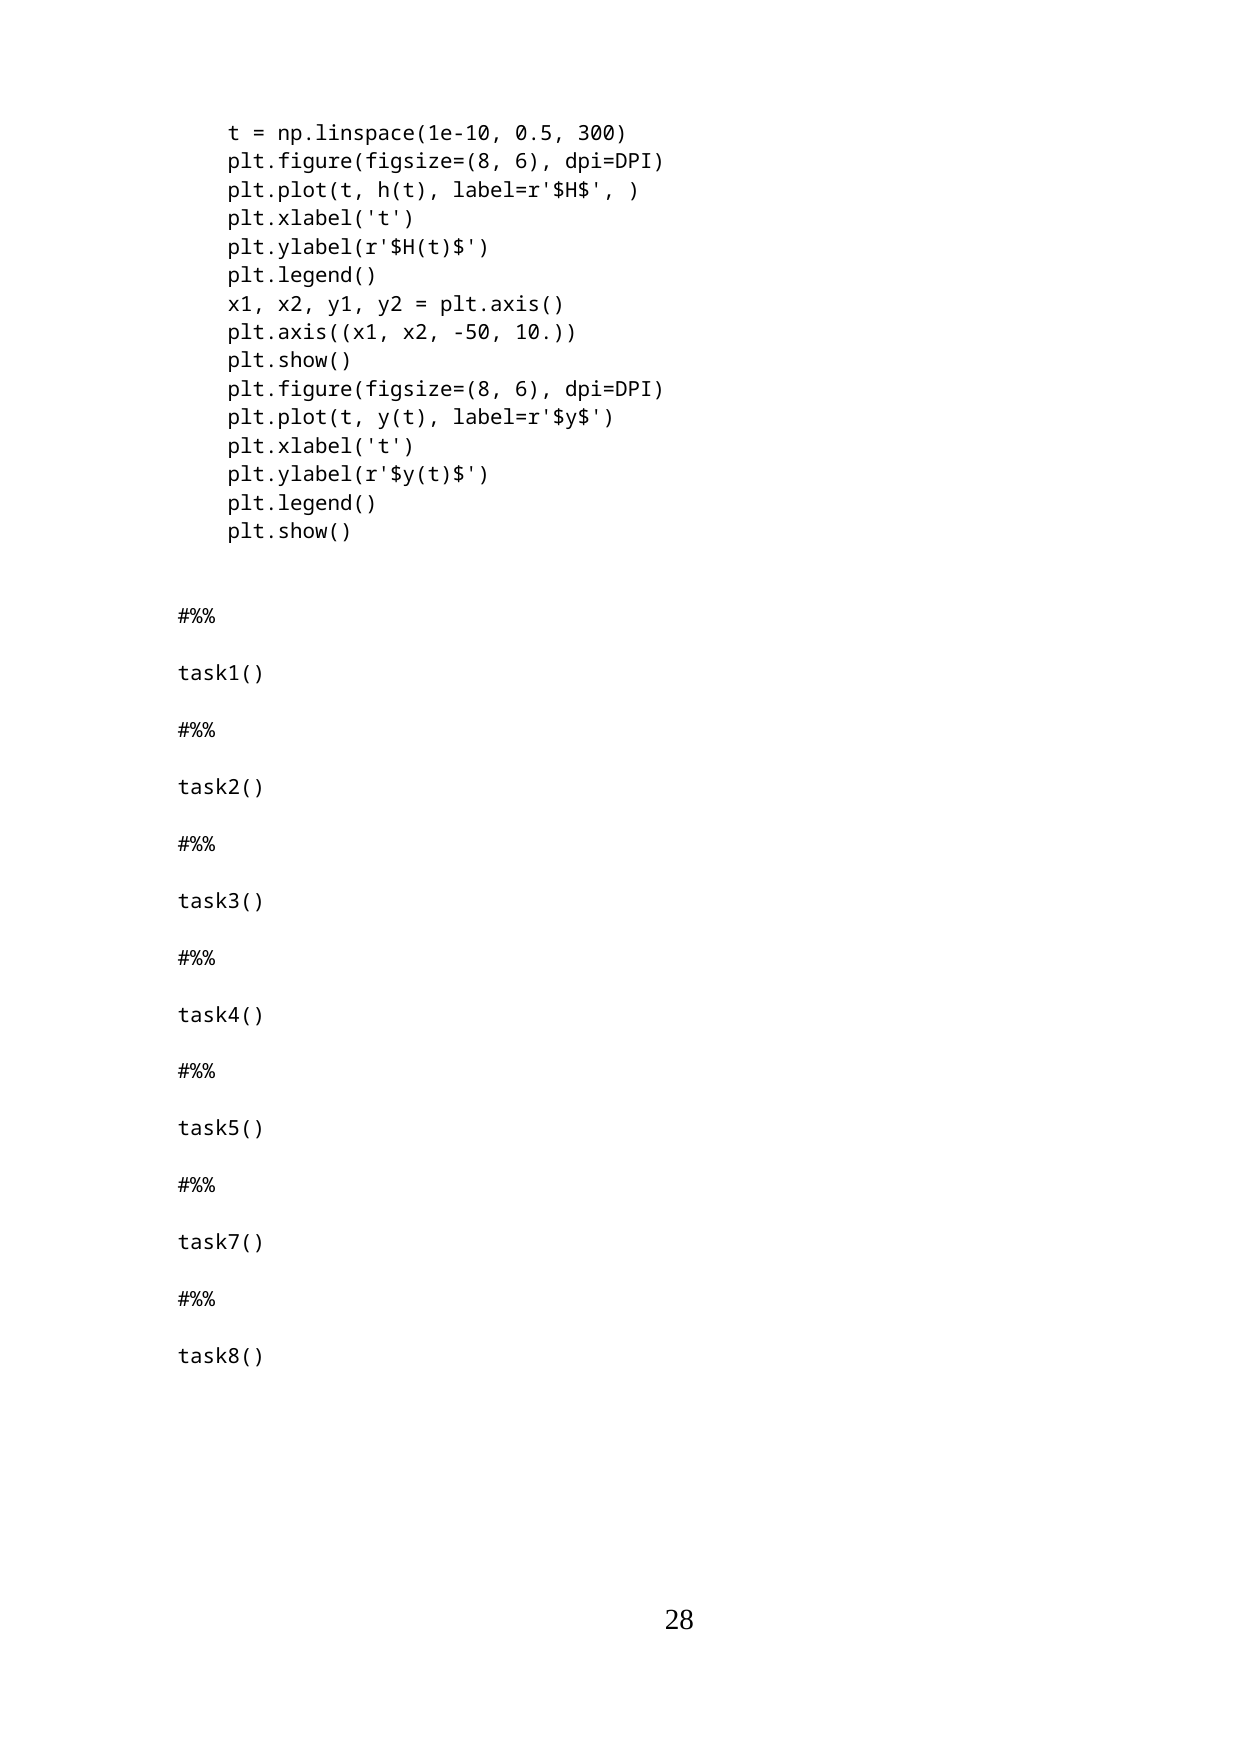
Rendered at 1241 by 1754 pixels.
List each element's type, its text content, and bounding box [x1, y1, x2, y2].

text plt.legend() [177, 488, 1181, 516]
text plt.ylabel(r'$H(t)$') [177, 232, 1181, 260]
text plt.show() [177, 346, 1181, 374]
text task4() [177, 1000, 1181, 1028]
text t = np.linspace(1e-10, 0.5, 300) [177, 118, 1181, 147]
text task5() [177, 1113, 1181, 1142]
text plt.ylabel(r'$y(t)$') [177, 459, 1181, 488]
text plt.axis((x1, x2, -50, 10.)) [177, 317, 1181, 346]
text task2() [177, 772, 1181, 801]
text #%% [177, 602, 1181, 630]
text #%% [177, 829, 1181, 857]
text plt.figure(figsize=(8, 6), dpi=DPI) [177, 147, 1181, 175]
text #%% [177, 715, 1181, 744]
text x1, x2, y1, y2 = plt.axis() [177, 289, 1181, 317]
text plt.legend() [177, 260, 1181, 289]
text plt.xlabel('t') [177, 203, 1181, 232]
text #%% [177, 1284, 1181, 1312]
text plt.figure(figsize=(8, 6), dpi=DPI) [177, 374, 1181, 402]
text plt.xlabel('t') [177, 431, 1181, 459]
text #%% [177, 943, 1181, 971]
text task3() [177, 886, 1181, 914]
text plt.show() [177, 516, 1181, 545]
text task1() [177, 658, 1181, 687]
text #%% [177, 1170, 1181, 1199]
text plt.plot(t, y(t), label=r'$y$') [177, 402, 1181, 431]
text task8() [177, 1341, 1181, 1369]
text task7() [177, 1227, 1181, 1256]
text #%% [177, 1057, 1181, 1085]
text plt.plot(t, h(t), label=r'$H$', ) [177, 175, 1181, 203]
